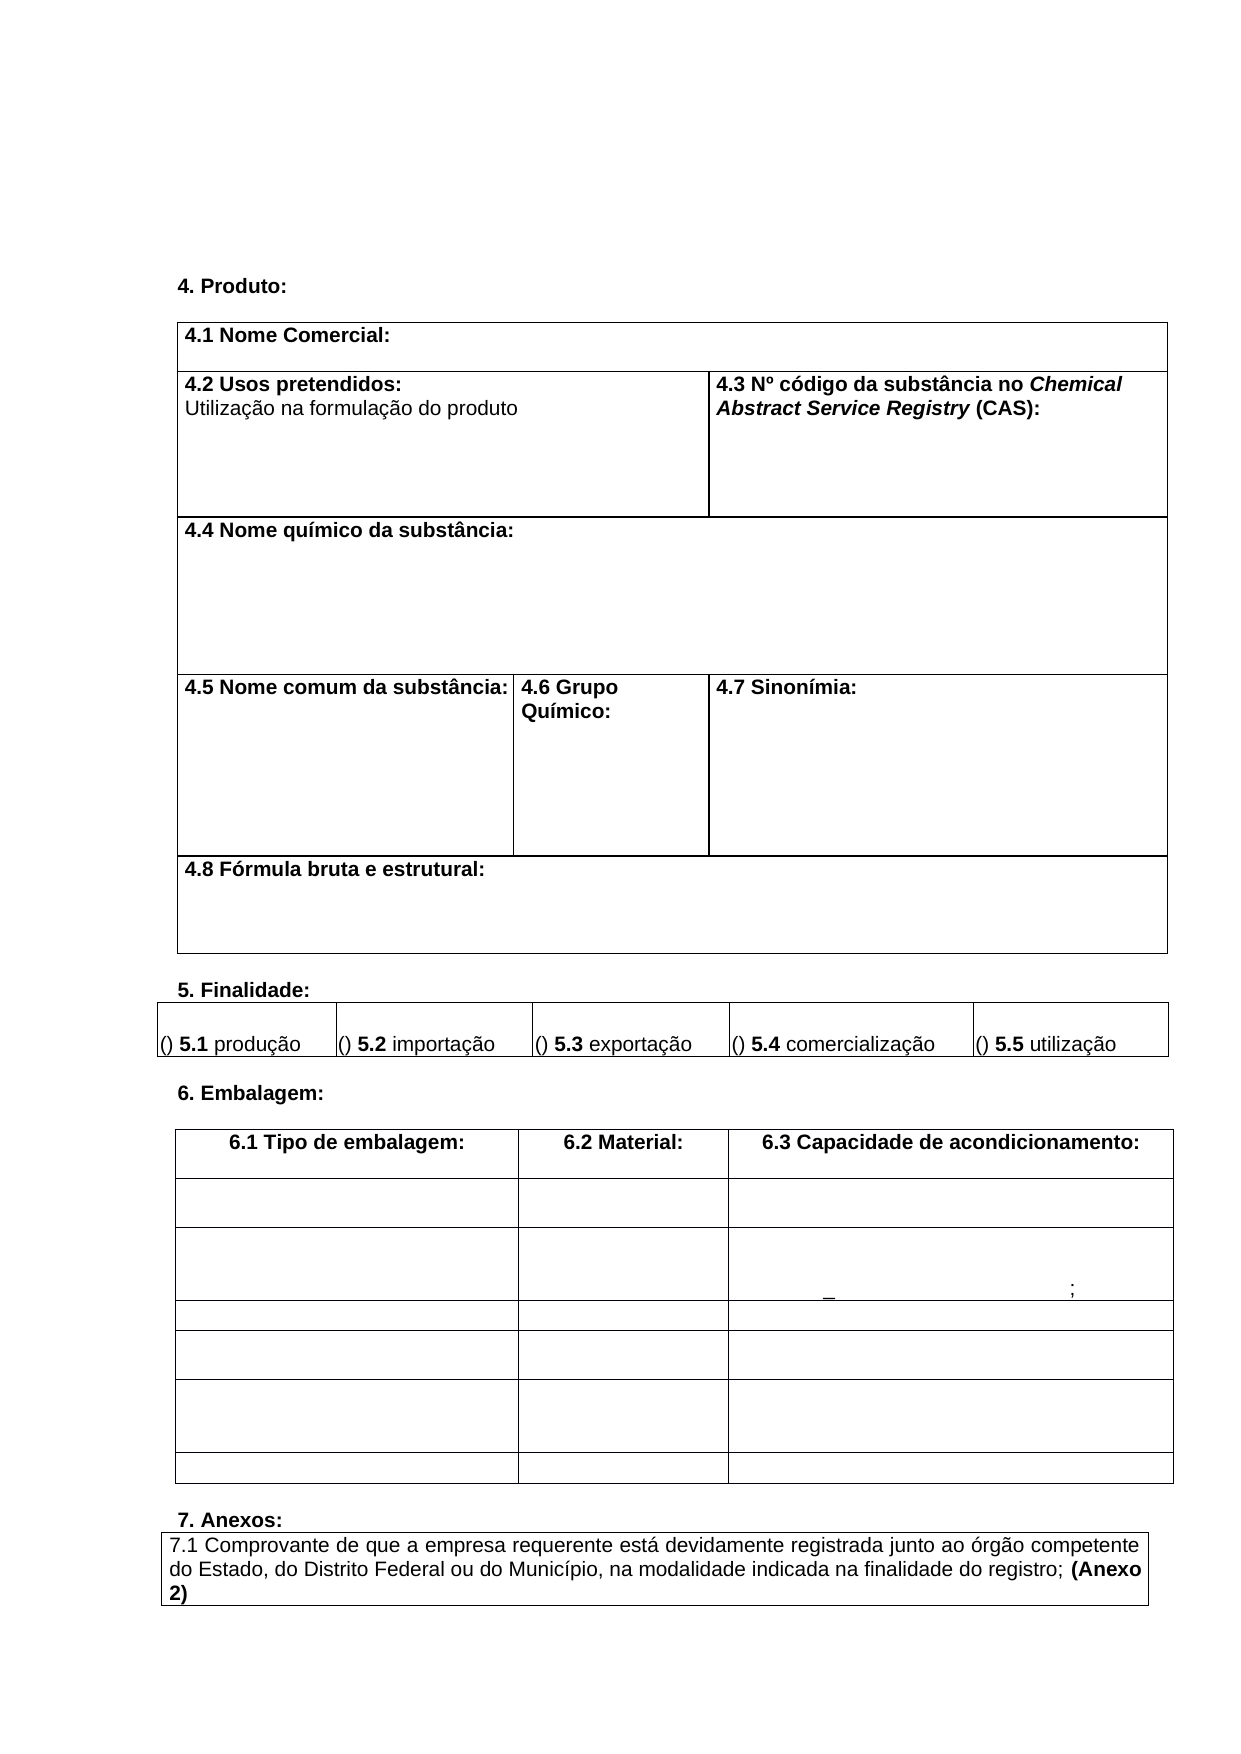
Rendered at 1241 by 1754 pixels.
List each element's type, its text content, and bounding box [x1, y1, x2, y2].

table_cell 4.2 Usos pretendidos: Utilização na formulação do produto <for each="pf in comp.formulated_product_ids"> <pf.name> </for> [178, 372, 708, 516]
table_header () 5.3 exportação [533, 1003, 729, 1056]
table_header () 5.5 utilização [974, 1003, 1168, 1056]
table_cell <packaging.external_quantity> [729, 1380, 1173, 1452]
table_cell </for> [176, 1301, 518, 1330]
table_cell 4.6 Grupo Químico: <for each="ing in cqqs(comp,'others')"> <ing.ingredient_id.ingredient_group_id.name> </for> [514, 675, 708, 855]
table_cell <for each="capacity in packaging.packaging_capacity_ids"><capacity.name> _<capacity.uom_id.name>; </for> [729, 1228, 1173, 1299]
table_cell [519, 1331, 728, 1379]
table_header 4.1 Nome Comercial: <comp.component_id.name> [178, 323, 1167, 371]
text 5. Finalidade: [177, 978, 1063, 1002]
text 6. Embalagem: [177, 1081, 1063, 1105]
table_header 6.3 Capacidade de acondicionamento: [729, 1130, 1173, 1178]
text 7. Anexos: [177, 1508, 1063, 1532]
table_header () 5.1 produção [158, 1003, 336, 1056]
table_cell [519, 1453, 728, 1483]
text 4. Produto: [177, 274, 1063, 298]
table_header () 5.2 importação [337, 1003, 532, 1056]
text <comp.component_id.name> [177, 250, 1122, 274]
table_cell [729, 1301, 1173, 1330]
table_cell [519, 1179, 728, 1227]
table_cell [729, 1453, 1173, 1483]
table_cell [729, 1331, 1173, 1379]
table_cell 4.5 Nome comum da substância: <for each="ing in cqqs(comp,'others')"> <ing.ingredient_id.name> </for> [178, 675, 513, 855]
table_cell <packaging.external_packaging_material_id.name> [519, 1380, 728, 1452]
table_cell </for> [176, 1453, 518, 1483]
table_cell 4.7 Sinonímia: <for each="ing in cqqs(comp,'others')"> <for each="other_name in ing_other_names(ing.ingredient_id,'Synonymy')"> <other_name.name> </for> </for> [710, 675, 1167, 855]
table_cell [519, 1301, 728, 1330]
table_cell 4.8 Fórmula bruta e estrutural: <for each="ing in cqqs(comp,'others')"> <ing.ingredient_id.molecular_formula> </for> [178, 857, 1167, 953]
table_header 6.1 Tipo de embalagem: [176, 1130, 518, 1178]
table_cell <packaging.internal_packaging_type_id.name> [176, 1228, 518, 1299]
table_header 7.1 Comprovante de que a empresa requerente está devidamente registrada junto ao órgão competente do Estado, do Distrito Federal ou do Município, na modalidade indicada na finalidade do registro; (Anexo 2) [162, 1533, 1148, 1605]
table_header () 5.4 comercialização [730, 1003, 973, 1056]
table_cell <for each="packaging in comp.packaging_ids"> [176, 1179, 518, 1227]
table_cell 4.3 Nº código da substância no Chemical Abstract Service Registry (CAS): <for each="ing in cqqs(comp,'others')"> <ing.ingredient_id.cas> </for> [710, 372, 1167, 516]
table_cell <for each="packaging in comp.packaging_ids"> [176, 1331, 518, 1379]
table_cell 4.4 Nome químico da substância: <for each="ing in cqqs(comp,'others')"> <for each="other_name in ing_other_names(ing.ingredient_id,'Chemical Name')"> <other_name.name> </for> </for> [178, 518, 1167, 673]
table_cell [729, 1179, 1173, 1227]
table_header 6.2 Material: [519, 1130, 728, 1178]
table_cell <packaging.external_packaging_type_id.name> [176, 1380, 518, 1452]
table_cell <packaging.internal_packaging_material_id.name> [519, 1228, 728, 1299]
